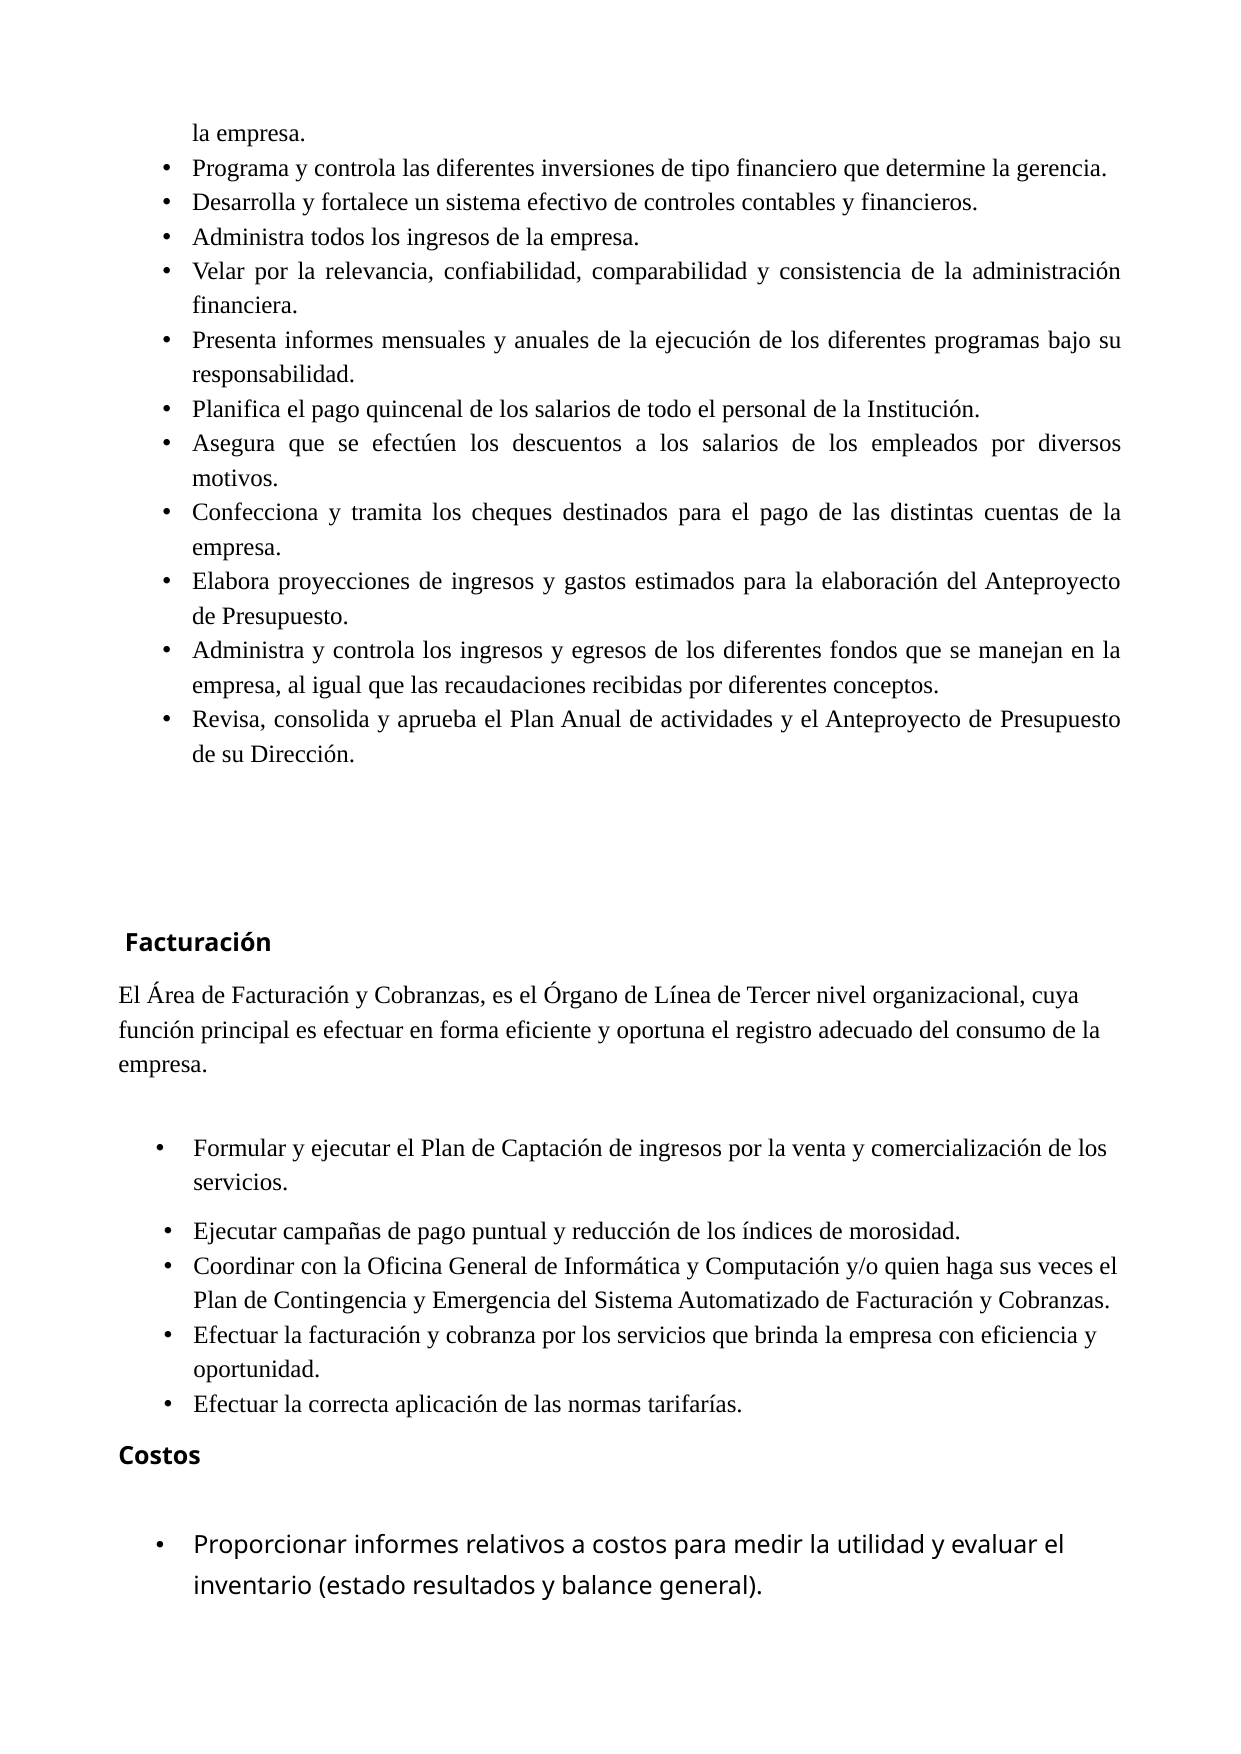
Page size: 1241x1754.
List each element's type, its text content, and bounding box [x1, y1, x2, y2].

list Administra y controla los ingresos y egresos de los diferentes fondos que se manejan en la empresa, al igual que las recaudaciones recibidas por diferentes conceptos. [162, 635, 1122, 698]
list Planifica el pago quincenal de los salarios de todo el personal de la Institución. [162, 394, 1122, 423]
list la empresa. [162, 118, 1122, 147]
list Presenta informes mensuales y anuales de la ejecución de los diferentes programas bajo su responsabilidad. [162, 325, 1122, 388]
list Proporcionar informes relativos a costos para medir la utilidad y evaluar el inventario (estado resultados y balance general). [156, 1527, 1122, 1602]
list Confecciona y tramita los cheques destinados para el pago de las distintas cuentas de la empresa. [162, 497, 1122, 561]
list Ejecutar campañas de pago puntual y reducción de los índices de morosidad. [164, 1216, 1122, 1245]
list Programa y controla las diferentes inversiones de tipo financiero que determine la gerencia. [162, 153, 1122, 181]
list Efectuar la facturación y cobranza por los servicios que brinda la empresa con eficiencia y oportunidad. [164, 1320, 1122, 1383]
list Velar por la relevancia, confiabilidad, comparabilidad y consistencia de la administración financiera. [162, 256, 1122, 319]
text Costos [118, 1438, 1122, 1506]
list Coordinar con la Oficina General de Informática y Computación y/o quien haga sus veces el Plan de Contingencia y Emergencia del Sistema Automatizado de Facturación y Cobranzas. [164, 1251, 1122, 1314]
list Formular y ejecutar el Plan de Captación de ingresos por la venta y comercialización de los servicios. [156, 1133, 1122, 1196]
text El Área de Facturación y Cobranzas, es el Órgano de Línea de Tercer nivel organizacional, cuya función principal es efectuar en forma eficiente y oportuna el registro adecuado del consumo de la empresa. [118, 980, 1122, 1112]
text Facturación [118, 925, 1122, 959]
list Elabora proyecciones de ingresos y gastos estimados para la elaboración del Anteproyecto de Presupuesto. [162, 566, 1122, 629]
list Administra todos los ingresos de la empresa. [162, 222, 1122, 250]
list Asegura que se efectúen los descuentos a los salarios de los empleados por diversos motivos. [162, 428, 1122, 492]
list Revisa, consolida y aprueba el Plan Anual de actividades y el Anteproyecto de Presupuesto de su Dirección. [162, 704, 1122, 767]
list Efectuar la correcta aplicación de las normas tarifarías. [164, 1389, 1122, 1417]
list Desarrolla y fortalece un sistema efectivo de controles contables y financieros. [162, 187, 1122, 216]
